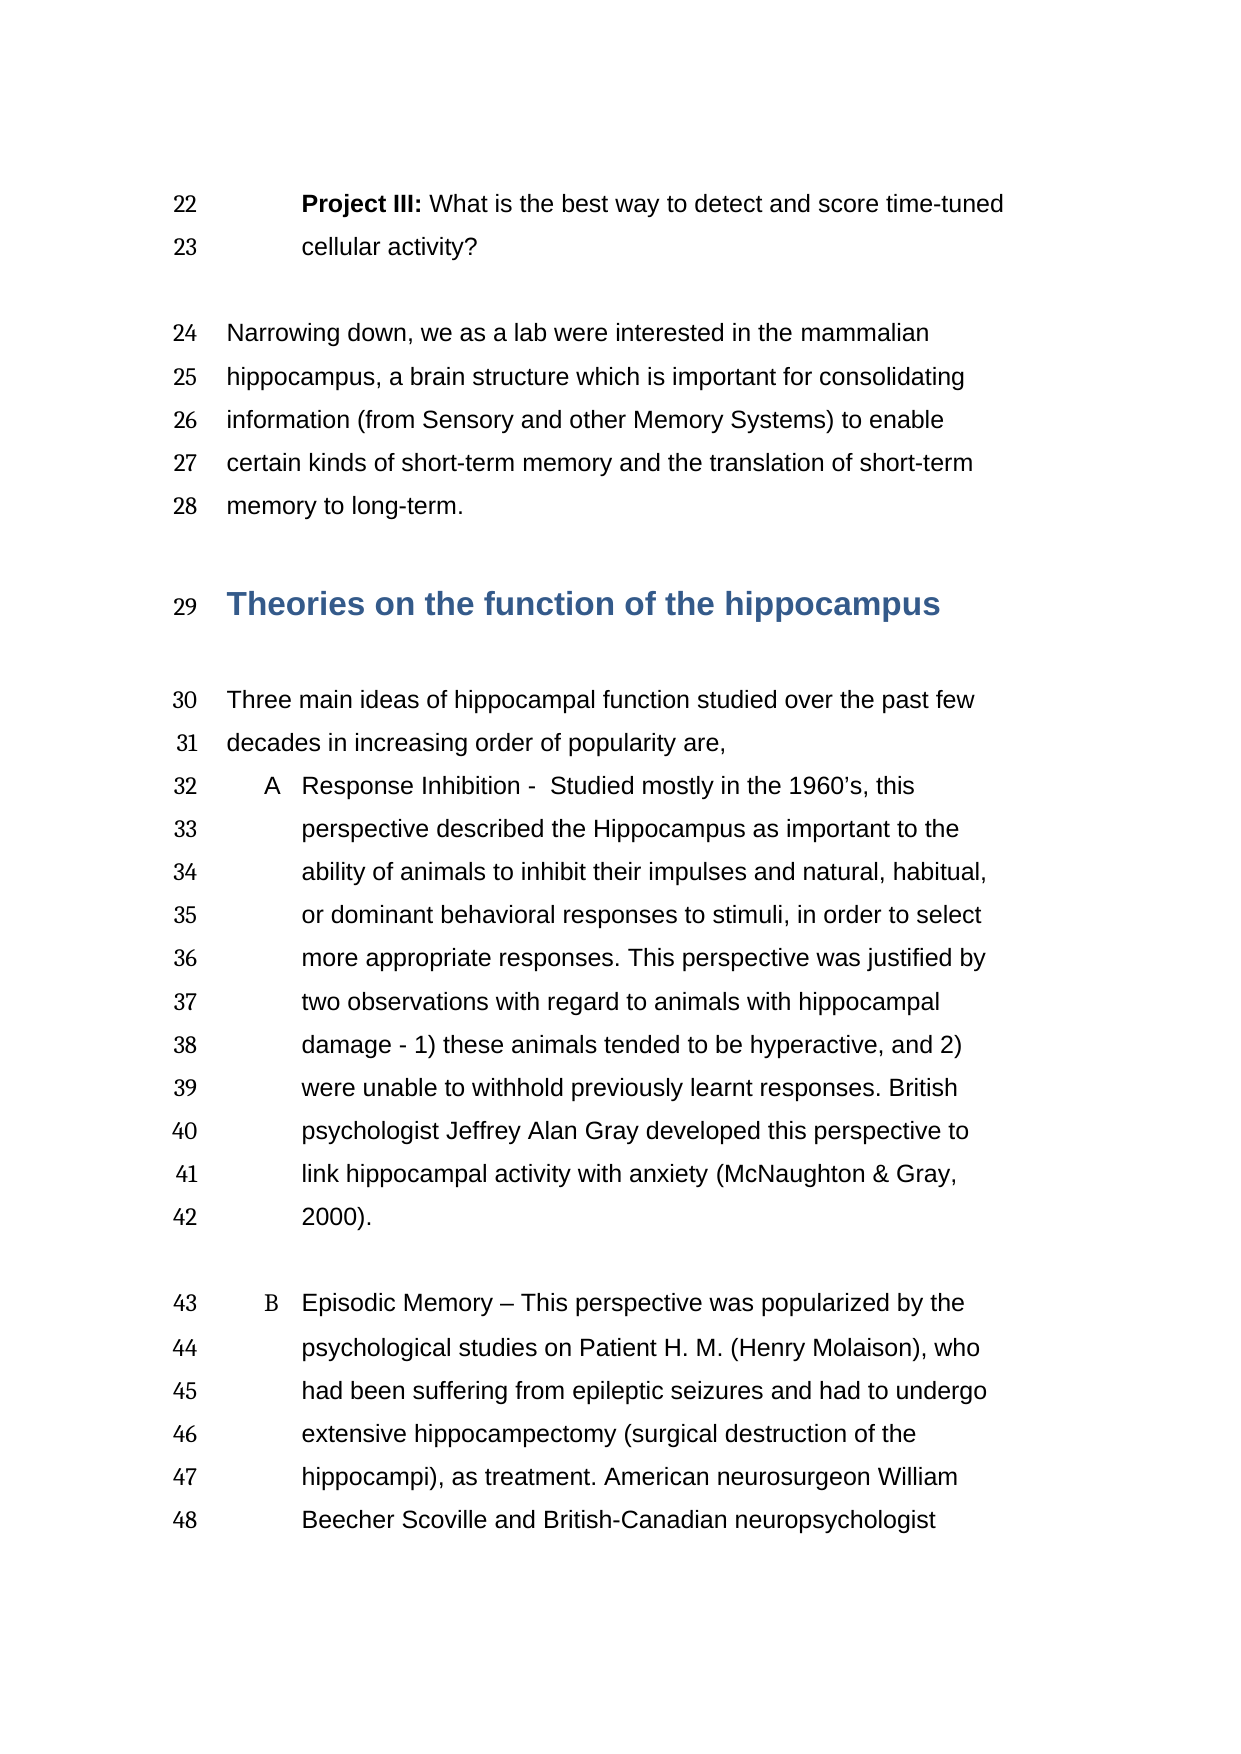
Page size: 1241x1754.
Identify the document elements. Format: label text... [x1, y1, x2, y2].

subtitle Theories on the function of the hippocampus [226, 584, 1014, 622]
list Response Inhibition - Studied mostly in the 1960’s, this perspective described the Hippocampus as important to the ability of animals to inhibit their impulses and natural, habitual, or dominant behavioral responses to stimuli, in order to select more appropriate responses. This perspective was justified by two observations with regard to animals with hippocampal damage - 1) these animals tended to be hyperactive, and 2) were unable to withhold previously learnt responses. British psychologist Jeffrey Alan Gray developed this perspective to link hippocampal activity with anxiety (McNaughton & Gray, 2000)⁠. [264, 771, 1014, 1231]
text Narrowing down, we as a lab were interested in the mammalian hippocampus, a brain structure which is important for consolidating information (from Sensory and other Memory Systems) to enable certain kinds of short-term memory and the translation of short-term memory to long-term. [226, 318, 1014, 519]
text Three main ideas of hippocampal function studied over the past few decades in increasing order of popularity are, [226, 685, 1014, 757]
list Episodic Memory – This perspective was popularized by the psychological studies on Patient H. M. (Henry Molaison), who had been suffering from epileptic seizures and had to undergo extensive hippocampectomy (surgical destruction of the hippocampi), as treatment. American neurosurgeon William Beecher Scoville and British-Canadian neuropsychologist [264, 1288, 1014, 1534]
text Project III: What is the best way to detect and score time-tuned cellular activity? [301, 189, 1014, 261]
